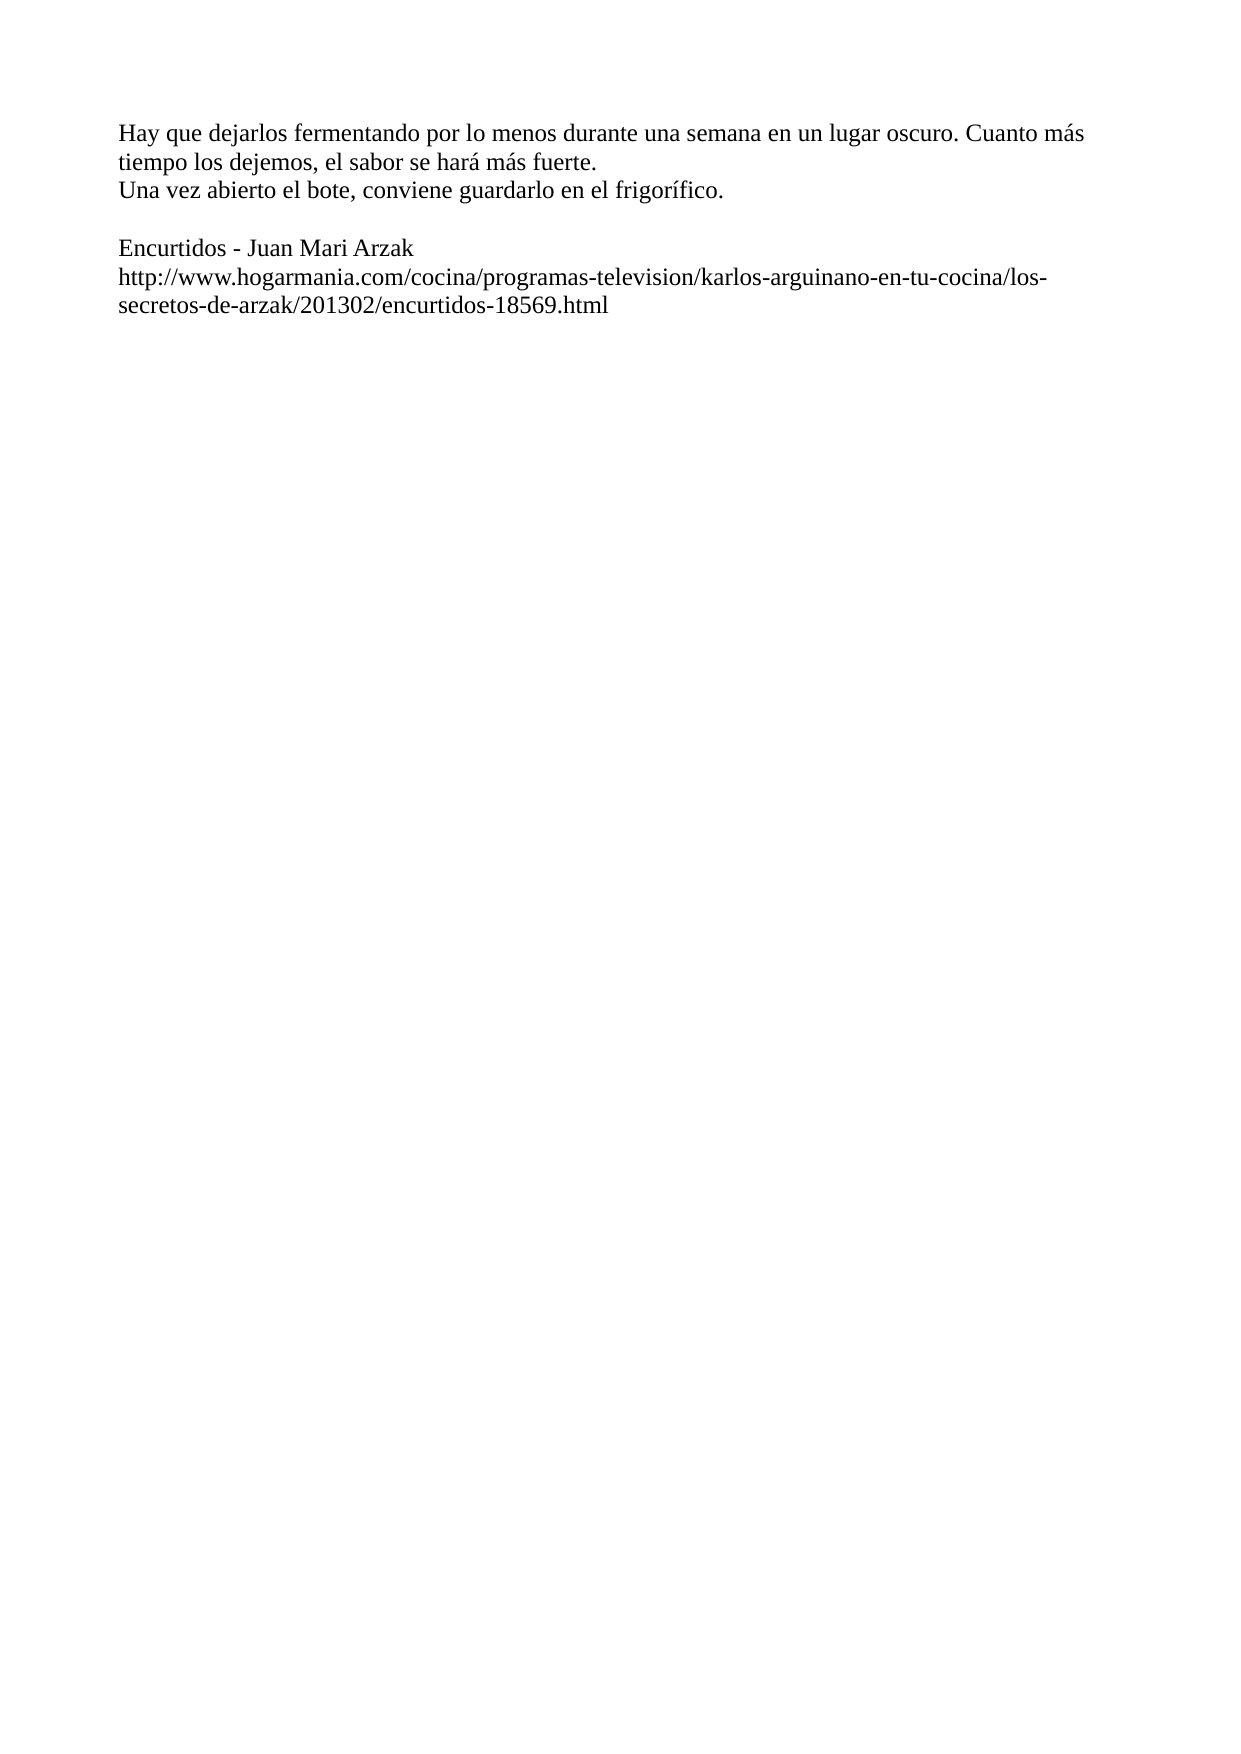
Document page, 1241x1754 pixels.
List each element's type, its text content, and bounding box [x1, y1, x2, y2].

text http://www.hogarmania.com/cocina/programas-television/karlos-arguinano-en-tu-cocina/los-secretos-de-arzak/201302/encurtidos-18569.html [118, 262, 1122, 319]
text Encurtidos - Juan Mari Arzak [118, 233, 1122, 262]
text Hay que dejarlos fermentando por lo menos durante una semana en un lugar oscuro. Cuanto más tiempo los dejemos, el sabor se hará más fuerte. [118, 118, 1122, 176]
text Una vez abierto el bote, conviene guardarlo en el frigorífico. [118, 176, 1122, 204]
